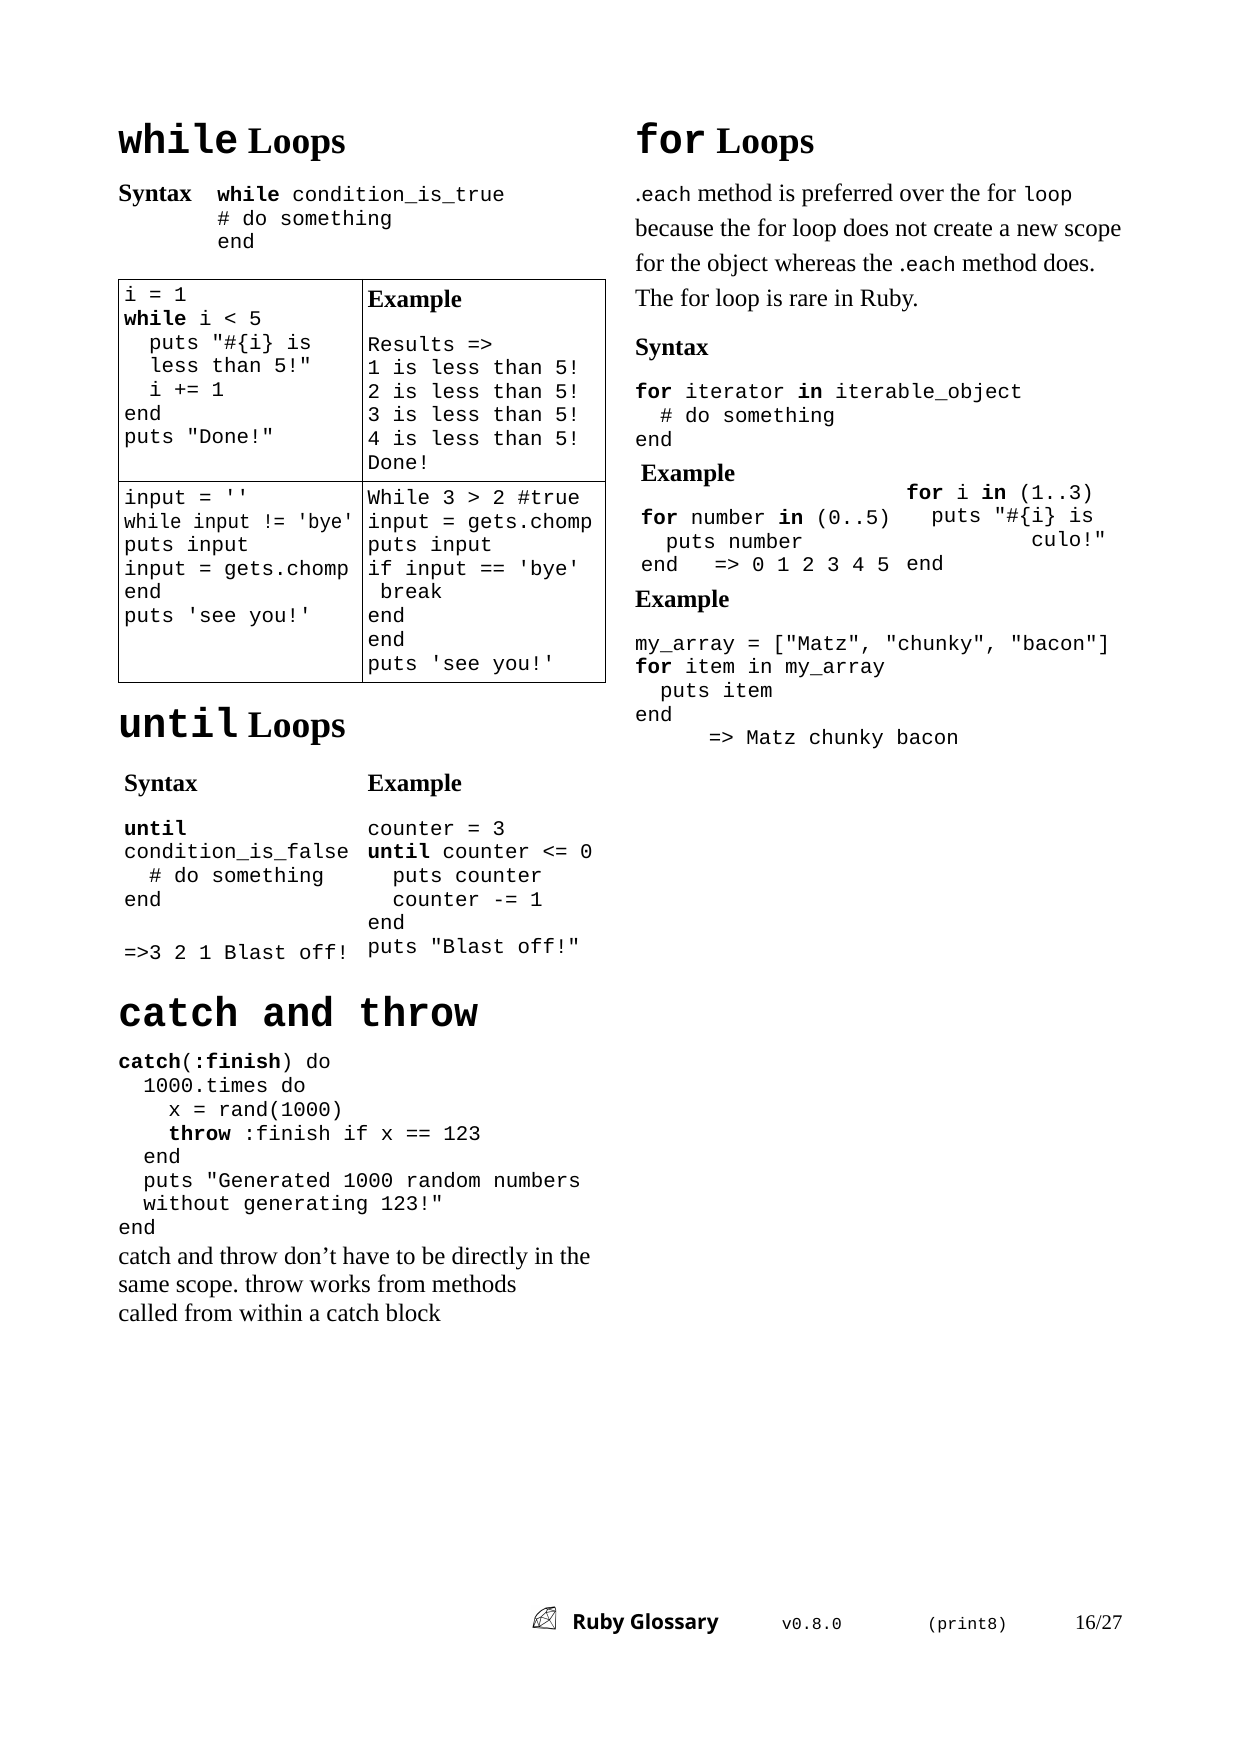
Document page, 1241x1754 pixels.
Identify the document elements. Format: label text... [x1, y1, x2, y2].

text # do something [635, 405, 1122, 429]
text .each method is preferred over the for loop because the for loop does not create a new scope for the object whereas the .each method does. The for loop is rare in Ruby. [635, 178, 1122, 312]
text Syntax while condition_is_true [118, 178, 605, 208]
text called from within a catch block [118, 1298, 605, 1327]
text for iterator in iterable_object [635, 381, 1122, 405]
text Example [635, 584, 1122, 612]
text end [118, 1146, 605, 1170]
text end [635, 429, 1122, 452]
text Syntax [635, 332, 1122, 361]
text x = rand(1000) [118, 1099, 605, 1122]
text my_array = ["Matz", "chunky", "bacon"] [635, 633, 1122, 656]
text for item in my_array [635, 656, 1122, 680]
table_header i = 1 while i < 5 puts "#{i} is less than 5!" i += 1 end puts "Done!" [119, 280, 362, 481]
text throw :finish if x == 123 [118, 1122, 605, 1146]
subtitle until Loops [118, 703, 605, 750]
text catch and throw don’t have to be directly in the same scope. throw works from methods [118, 1241, 605, 1298]
text => Matz chunky bacon [635, 727, 1122, 751]
text puts item [635, 680, 1122, 704]
text 1000.times do [118, 1075, 605, 1099]
text end [118, 231, 605, 255]
table_header Syntax until condition_is_false # do something end =>3 2 1 Blast off! [118, 763, 362, 971]
table_header Example for number in (0..5) puts number end => 0 1 2 3 4 5 [635, 452, 900, 584]
table_header Example counter = 3 until counter <= 0 puts counter counter -= 1 end puts "Blast off!" [362, 763, 605, 971]
text end [118, 1217, 605, 1241]
text puts "Generated 1000 random numbers [118, 1170, 605, 1193]
text end [635, 704, 1122, 727]
table_cell input = '' while input != 'bye' puts input input = gets.chomp end puts 'see you!' [119, 482, 362, 682]
text catch(:finish) do [118, 1052, 605, 1075]
table_cell While 3 > 2 #true input = gets.chomp puts input if input == 'bye' break end end puts 'see you!' [363, 482, 605, 682]
subtitle for Loops [635, 118, 1122, 166]
picture [530, 1605, 557, 1630]
subtitle while Loops [118, 118, 605, 166]
text without generating 123!" [118, 1193, 605, 1217]
subtitle catch and throw [118, 992, 605, 1039]
text # do something [118, 208, 605, 231]
table_header for i in (1..3) puts "#{i} is culo!" end [900, 452, 1122, 584]
table_header Example Results => 1 is less than 5! 2 is less than 5! 3 is less than 5! 4 is less than 5! Done! [363, 280, 605, 481]
